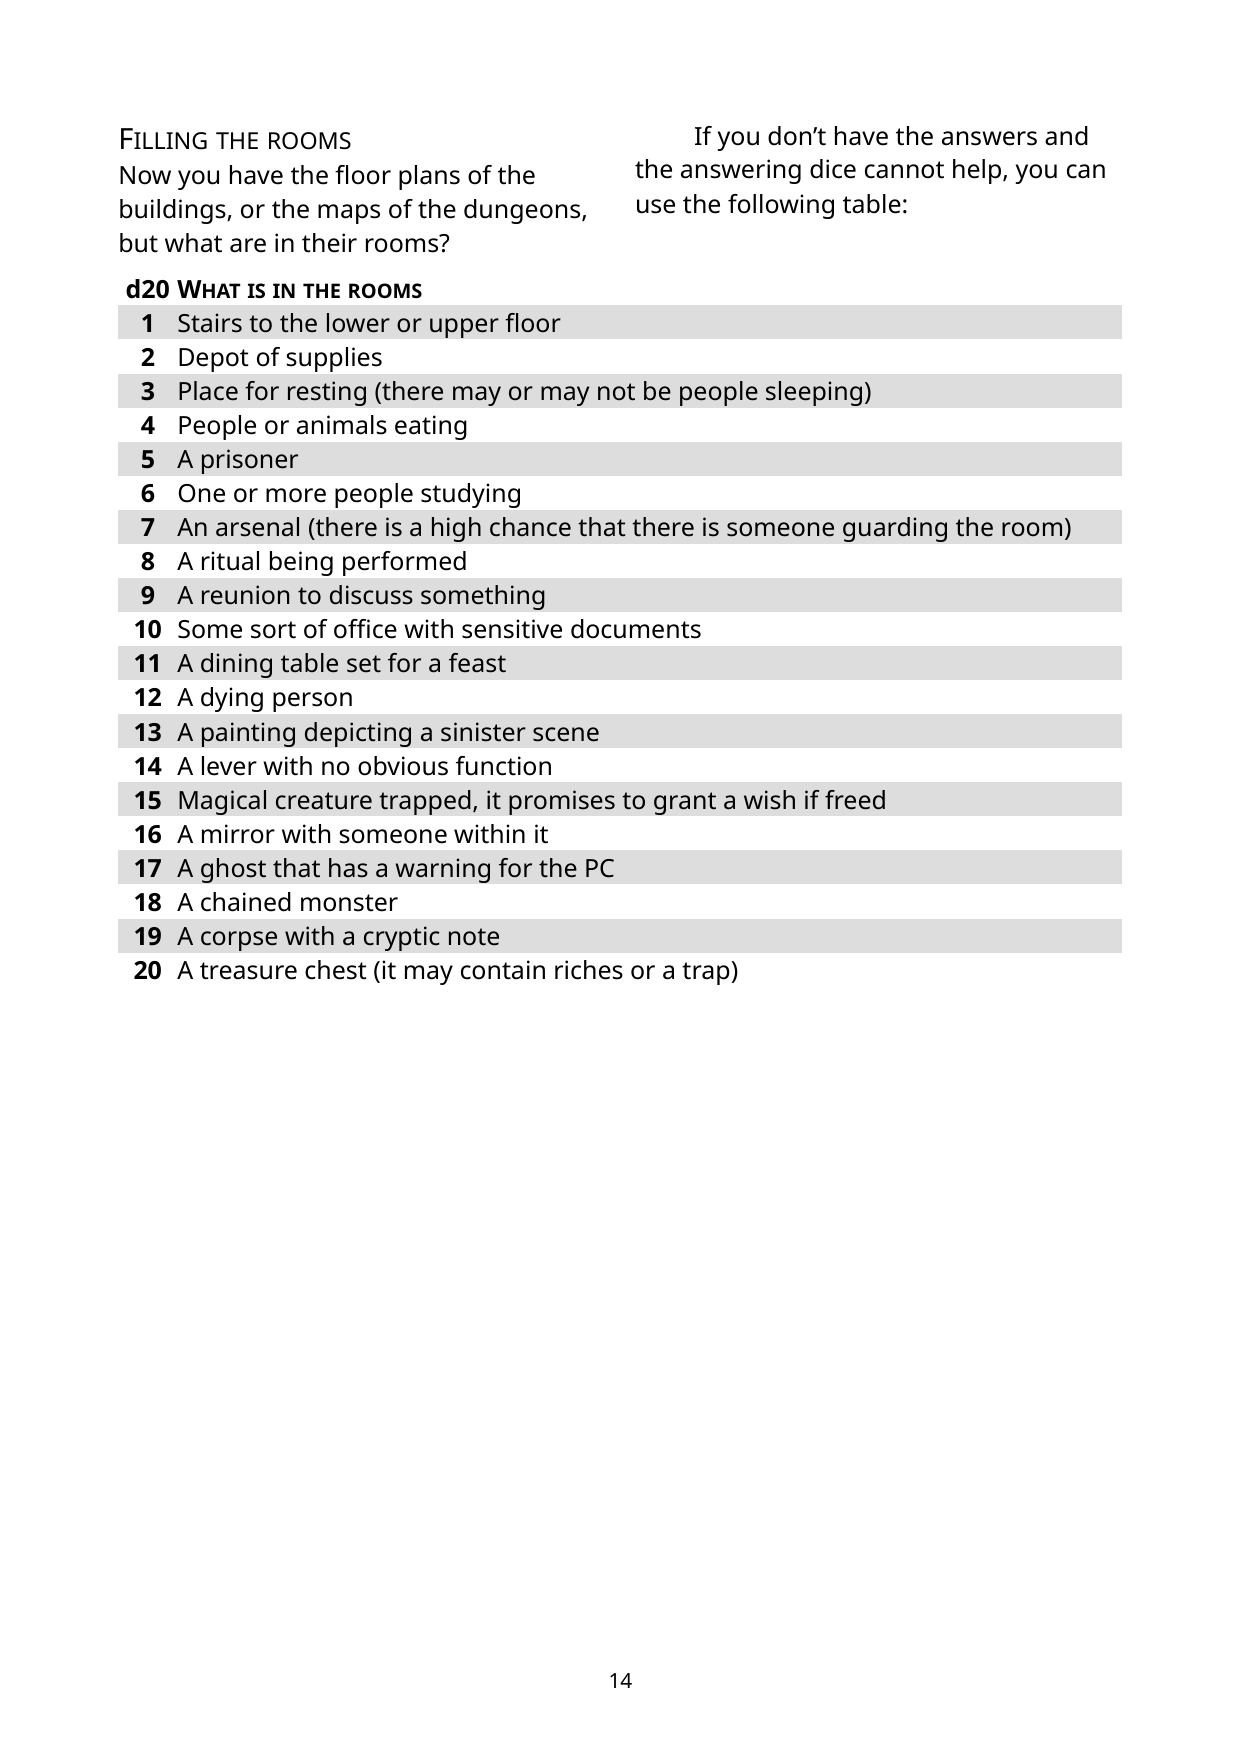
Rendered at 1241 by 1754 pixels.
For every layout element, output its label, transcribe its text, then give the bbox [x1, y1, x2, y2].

text Now you have the floor plans of the buildings, or the maps of the dungeons, but what are in their rooms? [118, 158, 605, 260]
table_header What is in the rooms [177, 271, 1122, 305]
table_cell Magical creature trapped, it promises to grant a wish if freed [177, 782, 1122, 816]
table_cell Depot of supplies [177, 340, 1122, 373]
table_cell 18 [118, 885, 177, 918]
table_cell 15 [118, 782, 177, 816]
text If you don’t have the answers and the answering dice cannot help, you can use the following table: [635, 118, 1122, 220]
table_cell 6 [118, 476, 177, 510]
table_cell 14 [118, 748, 177, 782]
table_cell 16 [118, 816, 177, 850]
table_cell 5 [118, 442, 177, 476]
table_cell A ritual being performed [177, 544, 1122, 578]
table_cell 20 [118, 953, 177, 987]
table_cell A lever with no obvious function [177, 748, 1122, 782]
table_cell 9 [118, 578, 177, 612]
table_cell A chained monster [177, 885, 1122, 918]
table_cell 8 [118, 544, 177, 578]
table_cell People or animals eating [177, 408, 1122, 442]
table_cell 11 [118, 646, 177, 680]
subtitle Filling the rooms [118, 118, 605, 158]
table_cell A mirror with someone within it [177, 816, 1122, 850]
table_cell 17 [118, 850, 177, 884]
table_cell A reunion to discuss something [177, 578, 1122, 612]
table_cell 2 [118, 340, 177, 373]
table_cell A painting depicting a sinister scene [177, 714, 1122, 748]
table_cell 1 [118, 305, 177, 339]
table_cell 7 [118, 510, 177, 544]
table_cell An arsenal (there is a high chance that there is someone guarding the room) [177, 510, 1122, 544]
table_cell A dying person [177, 680, 1122, 714]
table_cell One or more people studying [177, 476, 1122, 510]
table_cell 13 [118, 714, 177, 748]
table_cell 19 [118, 919, 177, 953]
table_cell Stairs to the lower or upper floor [177, 305, 1122, 339]
table_header d20 [118, 271, 177, 305]
table_cell 10 [118, 612, 177, 646]
table_cell 3 [118, 374, 177, 408]
table_cell A dining table set for a feast [177, 646, 1122, 680]
table_cell 4 [118, 408, 177, 442]
table_cell 12 [118, 680, 177, 714]
table_cell Place for resting (there may or may not be people sleeping) [177, 374, 1122, 408]
table_cell Some sort of office with sensitive documents [177, 612, 1122, 646]
table_cell A corpse with a cryptic note [177, 919, 1122, 953]
table_cell A prisoner [177, 442, 1122, 476]
table_cell A ghost that has a warning for the PC [177, 850, 1122, 884]
table_cell A treasure chest (it may contain riches or a trap) [177, 953, 1122, 987]
